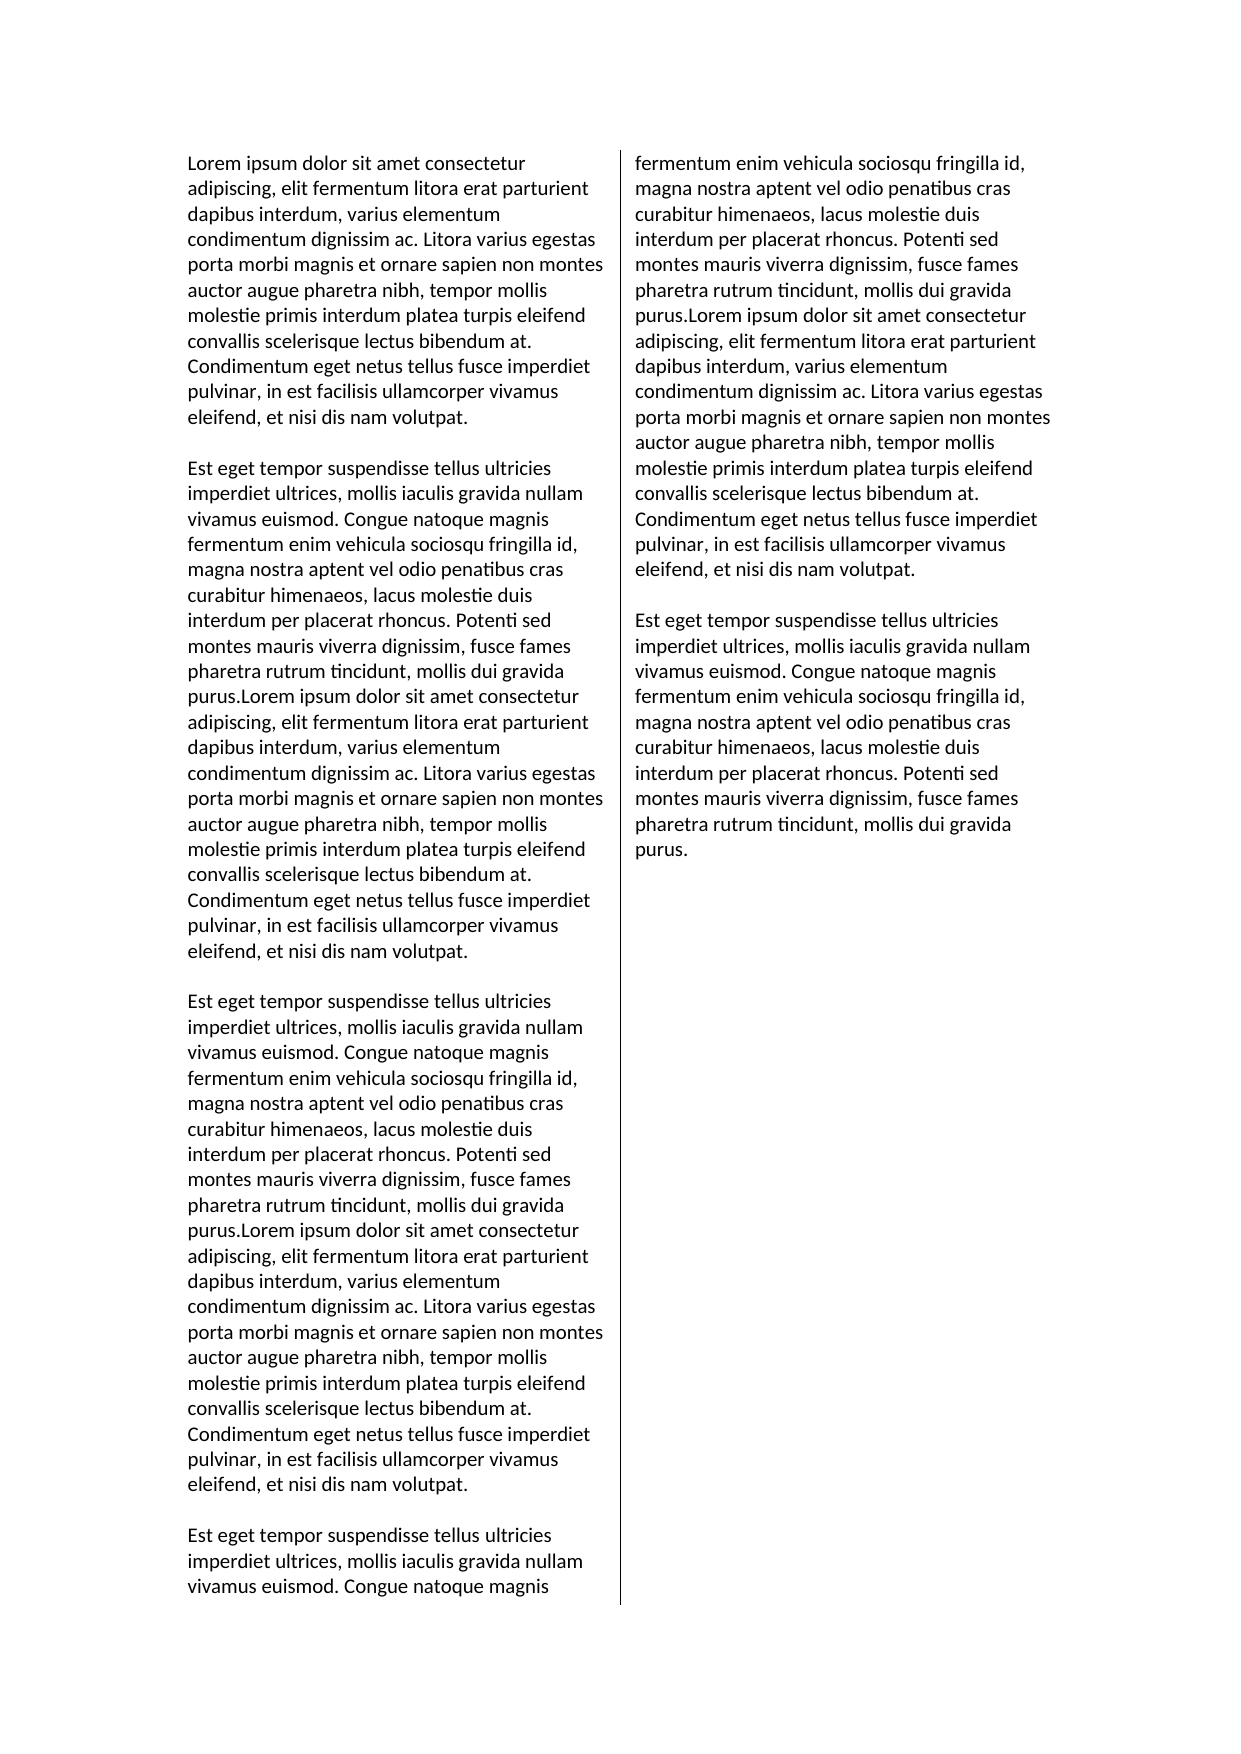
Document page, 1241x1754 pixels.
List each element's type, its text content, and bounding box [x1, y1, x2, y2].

text Est eget tempor suspendisse tellus ultricies imperdiet ultrices, mollis iaculis gravida nullam vivamus euismod. Congue natoque magnis fermentum enim vehicula sociosqu fringilla id, magna nostra aptent vel odio penatibus cras curabitur himenaeos, lacus molestie duis interdum per placerat rhoncus. Potenti sed montes mauris viverra dignissim, fusce fames pharetra rutrum tincidunt, mollis dui gravida purus. [635, 607, 1053, 862]
text Est eget tempor suspendisse tellus ultricies imperdiet ultrices, mollis iaculis gravida nullam vivamus euismod. Congue natoque magnis fermentum enim vehicula sociosqu fringilla id, magna nostra aptent vel odio penatibus cras curabitur himenaeos, lacus molestie duis interdum per placerat rhoncus. Potenti sed montes mauris viverra dignissim, fusce fames pharetra rutrum tincidunt, mollis dui gravida purus.Lorem ipsum dolor sit amet consectetur adipiscing, elit fermentum litora erat parturient dapibus interdum, varius elementum condimentum dignissim ac. Litora varius egestas porta morbi magnis et ornare sapien non montes auctor augue pharetra nibh, tempor mollis molestie primis interdum platea turpis eleifend convallis scelerisque lectus bibendum at. Condimentum eget netus tellus fusce imperdiet pulvinar, in est facilisis ullamcorper vivamus eleifend, et nisi dis nam volutpat. [187, 455, 605, 963]
text Est eget tempor suspendisse tellus­ ultricies imperdiet ultrices, mollis iaculis gravida nullam vivamus euismod. Congue natoque magnis [187, 1522, 605, 1599]
text Lorem ipsum dolor sit amet consectetur adipiscing, elit fermentum litora erat parturient dapibus interdum, varius elementum condimentum dignissim ac. Litora varius egestas porta morbi magnis et ornare sapien non montes auctor augue pharetra nibh, tempor mollis molestie primis interdum platea turpis eleifend convallis scelerisque lectus bibendum at. Condimentum eget netus tellus fusce imperdiet pulvinar, in est facilisis ullamcorper vivamus eleifend, et nisi dis nam volutpat. [187, 150, 605, 429]
text Est eget tempor suspendisse tellus ultricies imperdiet ultrices, mollis iaculis gravida nullam vivamus euismod. Congue natoque magnis fermentum enim vehicula sociosqu fringilla id, magna nostra aptent vel odio penatibus cras curabitur himenaeos, lacus molestie duis interdum per placerat rhoncus. Potenti sed montes mauris viverra dignissim, fusce fames pharetra rutrum tincidunt, mollis dui gravida purus.Lorem ipsum dolor sit amet consectetur adipiscing, elit fermentum litora erat parturient dapibus interdum, varius elementum condimentum dignissim ac. Litora varius egestas porta morbi magnis et ornare sapien non montes auctor augue pharetra nibh, tempor mollis molestie primis interdum platea turpis eleifend convallis scelerisque lectus bibendum at. Condimentum eget netus tellus fusce imperdiet pulvinar, in est facilisis ullamcorper vivamus eleifend, et nisi dis nam volutpat. [187, 989, 605, 1497]
text fermentum enim vehicula sociosqu fringilla id, magna nostra aptent vel odio penatibus cras curabitur himenaeos, lacus molestie duis interdum per placerat rhoncus. Potenti sed montes mauris viverra dignissim, fusce fames pharetra rutrum tincidunt, mollis dui gravida purus.Lorem ipsum dolor sit amet consectetur adipiscing, elit fermentum litora erat parturient dapibus interdum, varius elementum condimentum dignissim ac. Litora varius egestas porta morbi magnis et ornare sapien non montes auctor augue pharetra nibh, tempor mollis molestie primis interdum platea turpis eleifend convallis scelerisque lectus bibendum at. Condimentum eget netus tellus fusce imperdiet pulvinar, in est facilisis ullamcorper vivamus eleifend, et nisi dis nam volutpat. [635, 150, 1053, 582]
